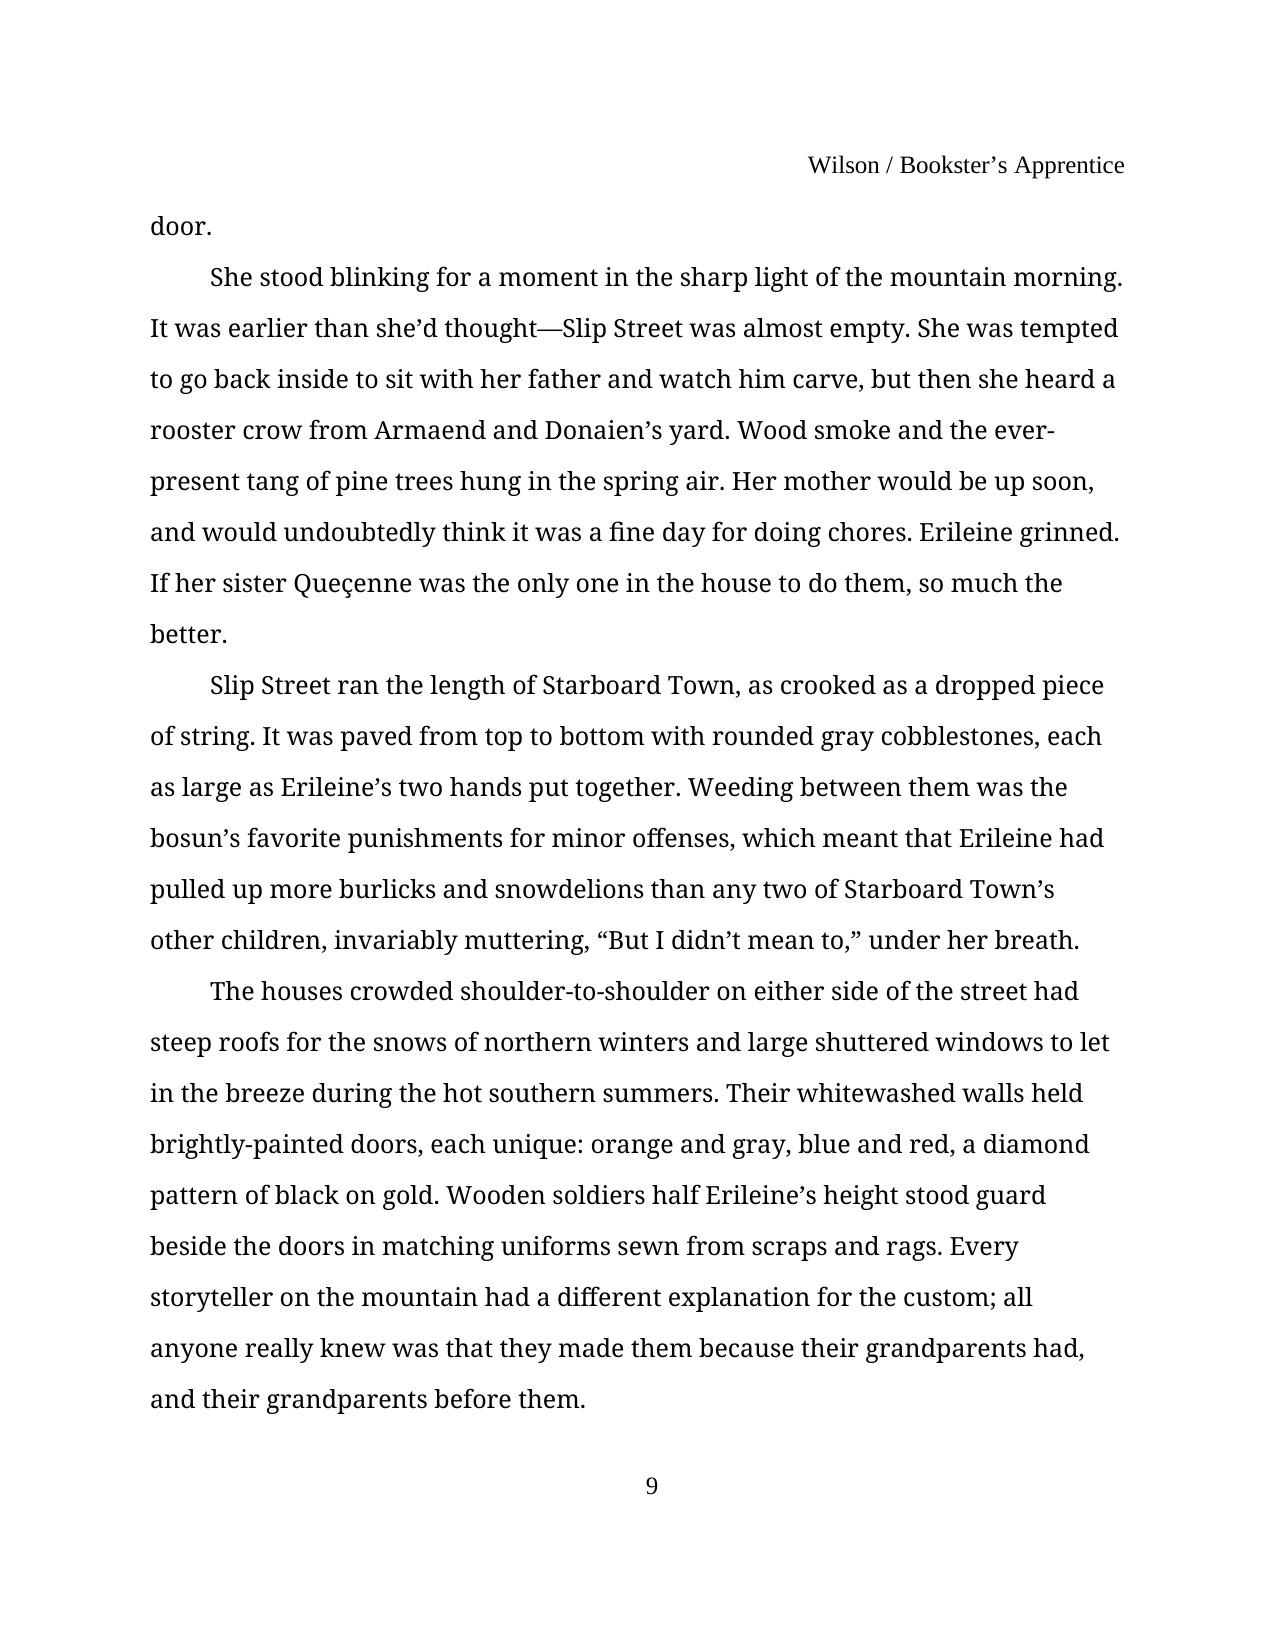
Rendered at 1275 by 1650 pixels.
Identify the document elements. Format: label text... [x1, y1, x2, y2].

text The houses crowded shoulder-to-shoulder on either side of the street had steep roofs for the snows of northern winters and large shuttered windows to let in the breeze during the hot southern summers. Their whitewashed walls held brightly-painted doors, each unique: orange and gray, blue and red, a diamond pattern of black on gold. Wooden soldiers half Erileine’s height stood guard beside the doors in matching uniforms sewn from scraps and rags. Every storyteller on the mountain had a different explanation for the custom; all anyone really knew was that they made them because their grandparents had, and their grandparents before them. [150, 974, 1125, 1416]
text Slip Street ran the length of Starboard Town, as crooked as a dropped piece of string. It was paved from top to bottom with rounded gray cobblestones, each as large as Erileine’s two hands put together. Weeding between them was the bosun’s favorite punishments for minor offenses, which meant that Erileine had pulled up more burlicks and snowdelions than any two of Starboard Town’s other children, invariably muttering, “But I didn’t mean to,” under her breath. [150, 668, 1125, 957]
text She stood blinking for a moment in the sharp light of the mountain morning. It was earlier than she’d thought—Slip Street was almost empty. She was tempted to go back inside to sit with her father and watch him carve, but then she heard a rooster crow from Armaend and Donaien’s yard. Wood smoke and the ever-present tang of pine trees hung in the spring air. Her mother would be up soon, and would undoubtedly think it was a fine day for doing chores. Erileine grinned. If her sister Queçenne was the only one in the house to do them, so much the better. [150, 259, 1125, 651]
text door. [150, 208, 1125, 242]
